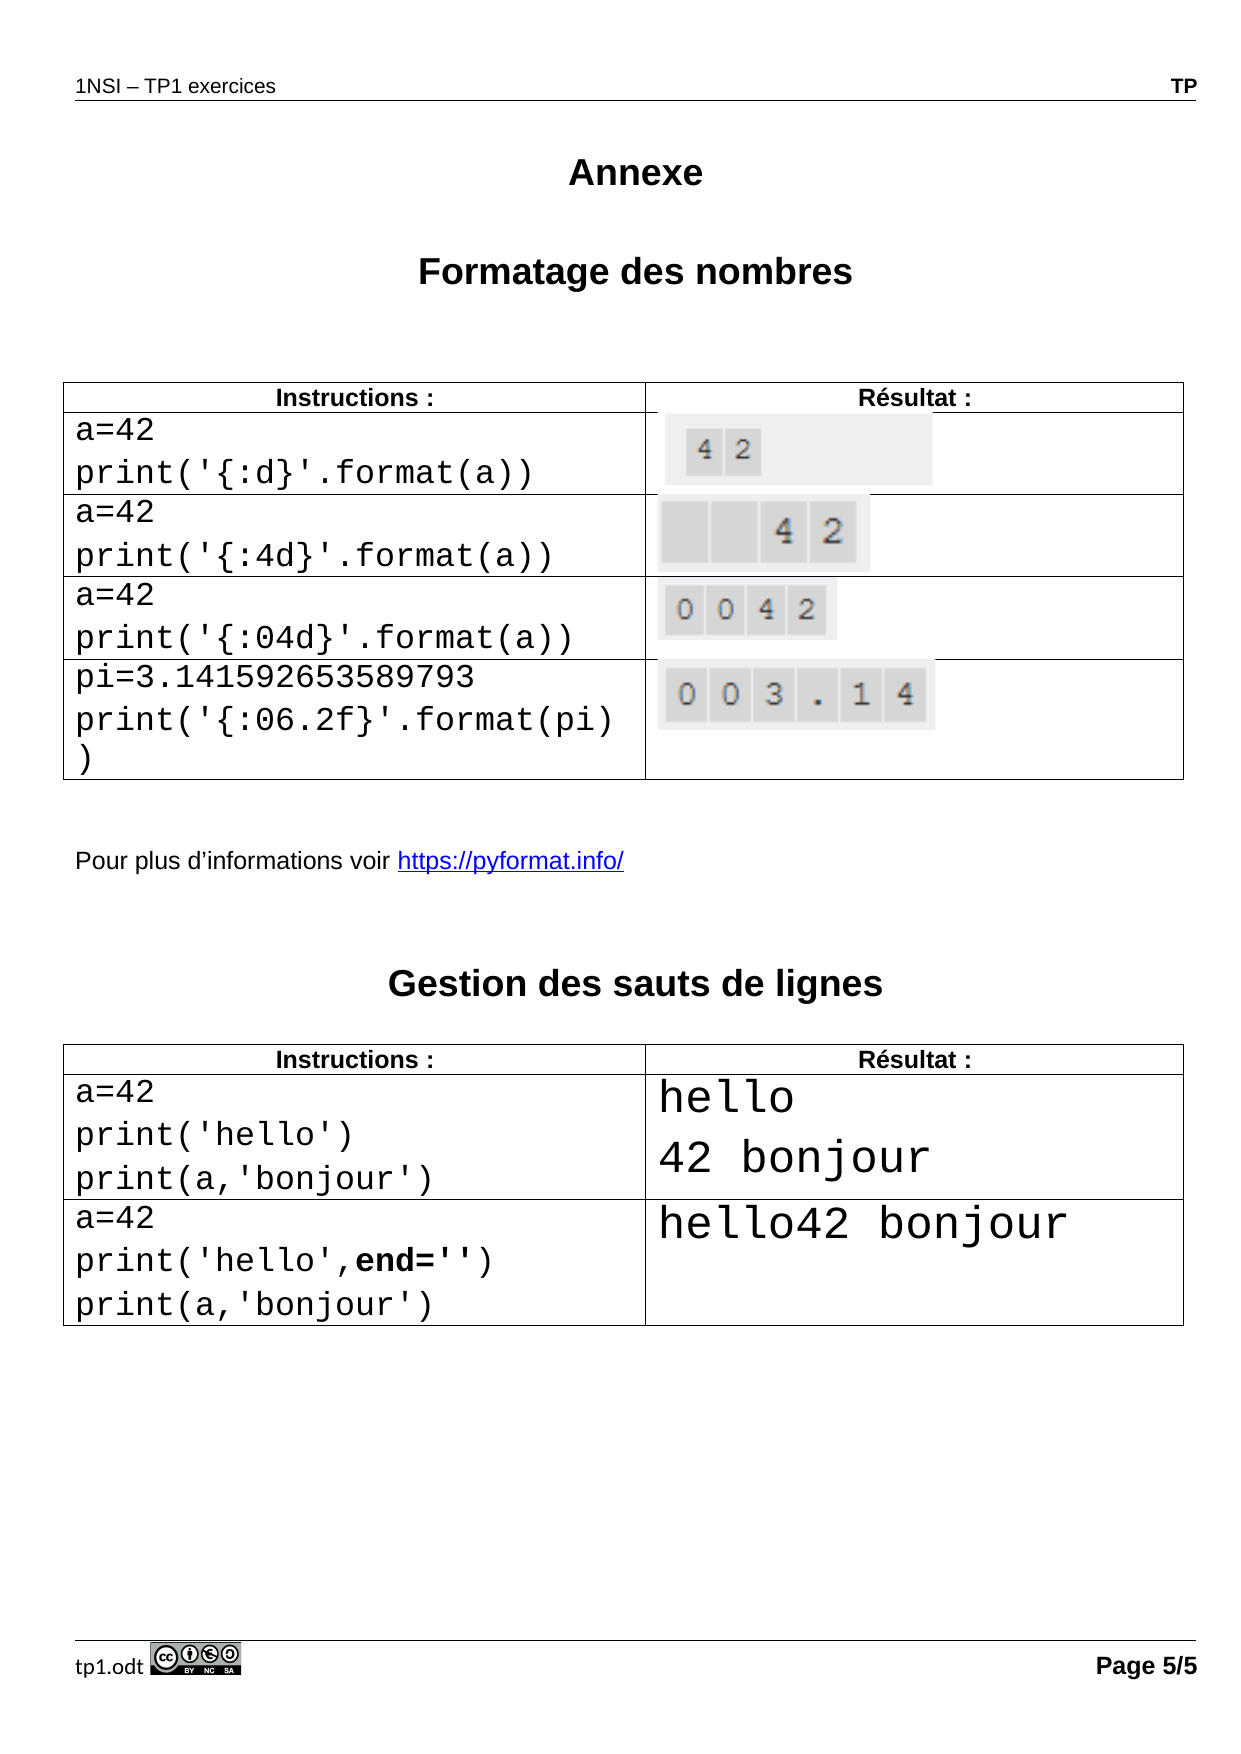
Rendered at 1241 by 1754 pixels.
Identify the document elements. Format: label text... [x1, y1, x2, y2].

picture [150, 1642, 242, 1675]
text Pour plus d’informations voir https://pyformat.info/ [75, 846, 1196, 874]
table_cell a=42 print('hello') print(a,'bonjour') [64, 1075, 645, 1199]
table_cell [646, 495, 1183, 576]
table_header Résultat : [646, 1045, 1183, 1074]
table_cell pi=3.141592653589793 print('{:06.2f}'.format(pi)) [64, 660, 645, 778]
table_cell [646, 577, 1183, 658]
table_cell hello42 bonjour [646, 1200, 1183, 1325]
text Annexe [75, 150, 1196, 193]
table_cell [646, 660, 1183, 778]
table_cell a=42 print('{:d}'.format(a)) [64, 413, 645, 494]
table_cell a=42 print('{:4d}'.format(a)) [64, 495, 645, 576]
text Formatage des nombres [75, 249, 1196, 293]
table_cell hello 42 bonjour [646, 1075, 1183, 1199]
table_header Instructions : [64, 1045, 645, 1074]
table_cell a=42 print('{:04d}'.format(a)) [64, 577, 645, 658]
table_cell a=42 print('hello',end='') print(a,'bonjour') [64, 1200, 645, 1325]
table_cell [646, 413, 1183, 494]
table_header Instructions : [64, 383, 645, 412]
text Gestion des sauts de lignes [75, 961, 1196, 1004]
table_header Résultat : [646, 383, 1183, 412]
